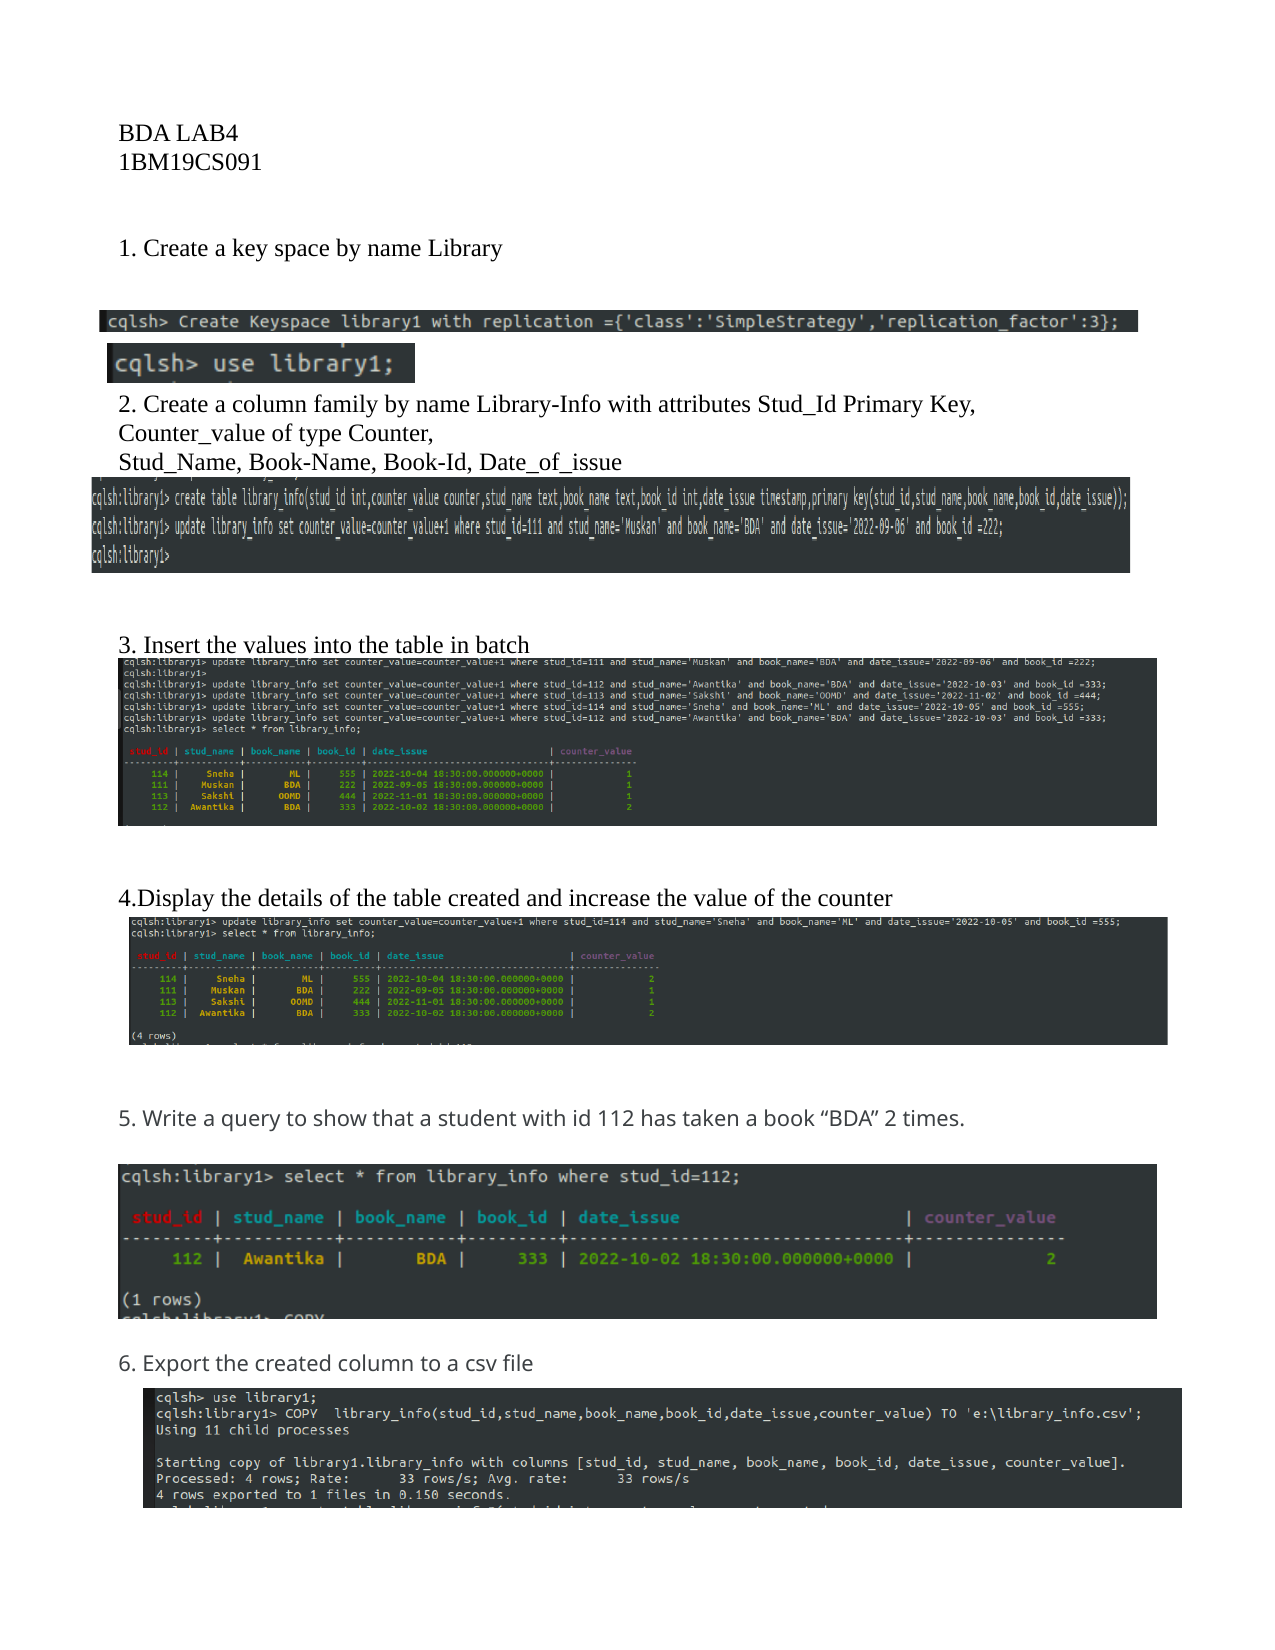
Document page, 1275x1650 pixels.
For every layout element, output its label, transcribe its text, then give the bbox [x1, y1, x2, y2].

picture [118, 658, 1157, 826]
text Counter_value of type Counter, [118, 418, 1157, 447]
picture [91, 477, 1131, 573]
text 4.Display the details of the table created and increase the value of the counter [118, 883, 1157, 911]
text 6. Export the created column to a csv file [118, 1348, 1157, 1378]
picture [129, 917, 1168, 1045]
picture [118, 1164, 1157, 1319]
text 1. Create a key space by name Library [118, 233, 1157, 262]
text 5. Write a query to show that a student with id 112 has taken a book “BDA” 2 times. [118, 1102, 1157, 1132]
text 2. Create a column family by name Library-Info with attributes Stud_Id Primary Key, [118, 389, 1157, 418]
text 3. Insert the values into the table in batch [118, 630, 1157, 658]
picture [143, 1388, 1182, 1508]
text 1BM19CS091 [118, 147, 1157, 176]
picture [99, 310, 1139, 332]
text Stud_Name, Book-Name, Book-Id, Date_of_issue [118, 447, 1157, 476]
text BDA LAB4 [118, 118, 1157, 147]
picture [107, 343, 415, 383]
